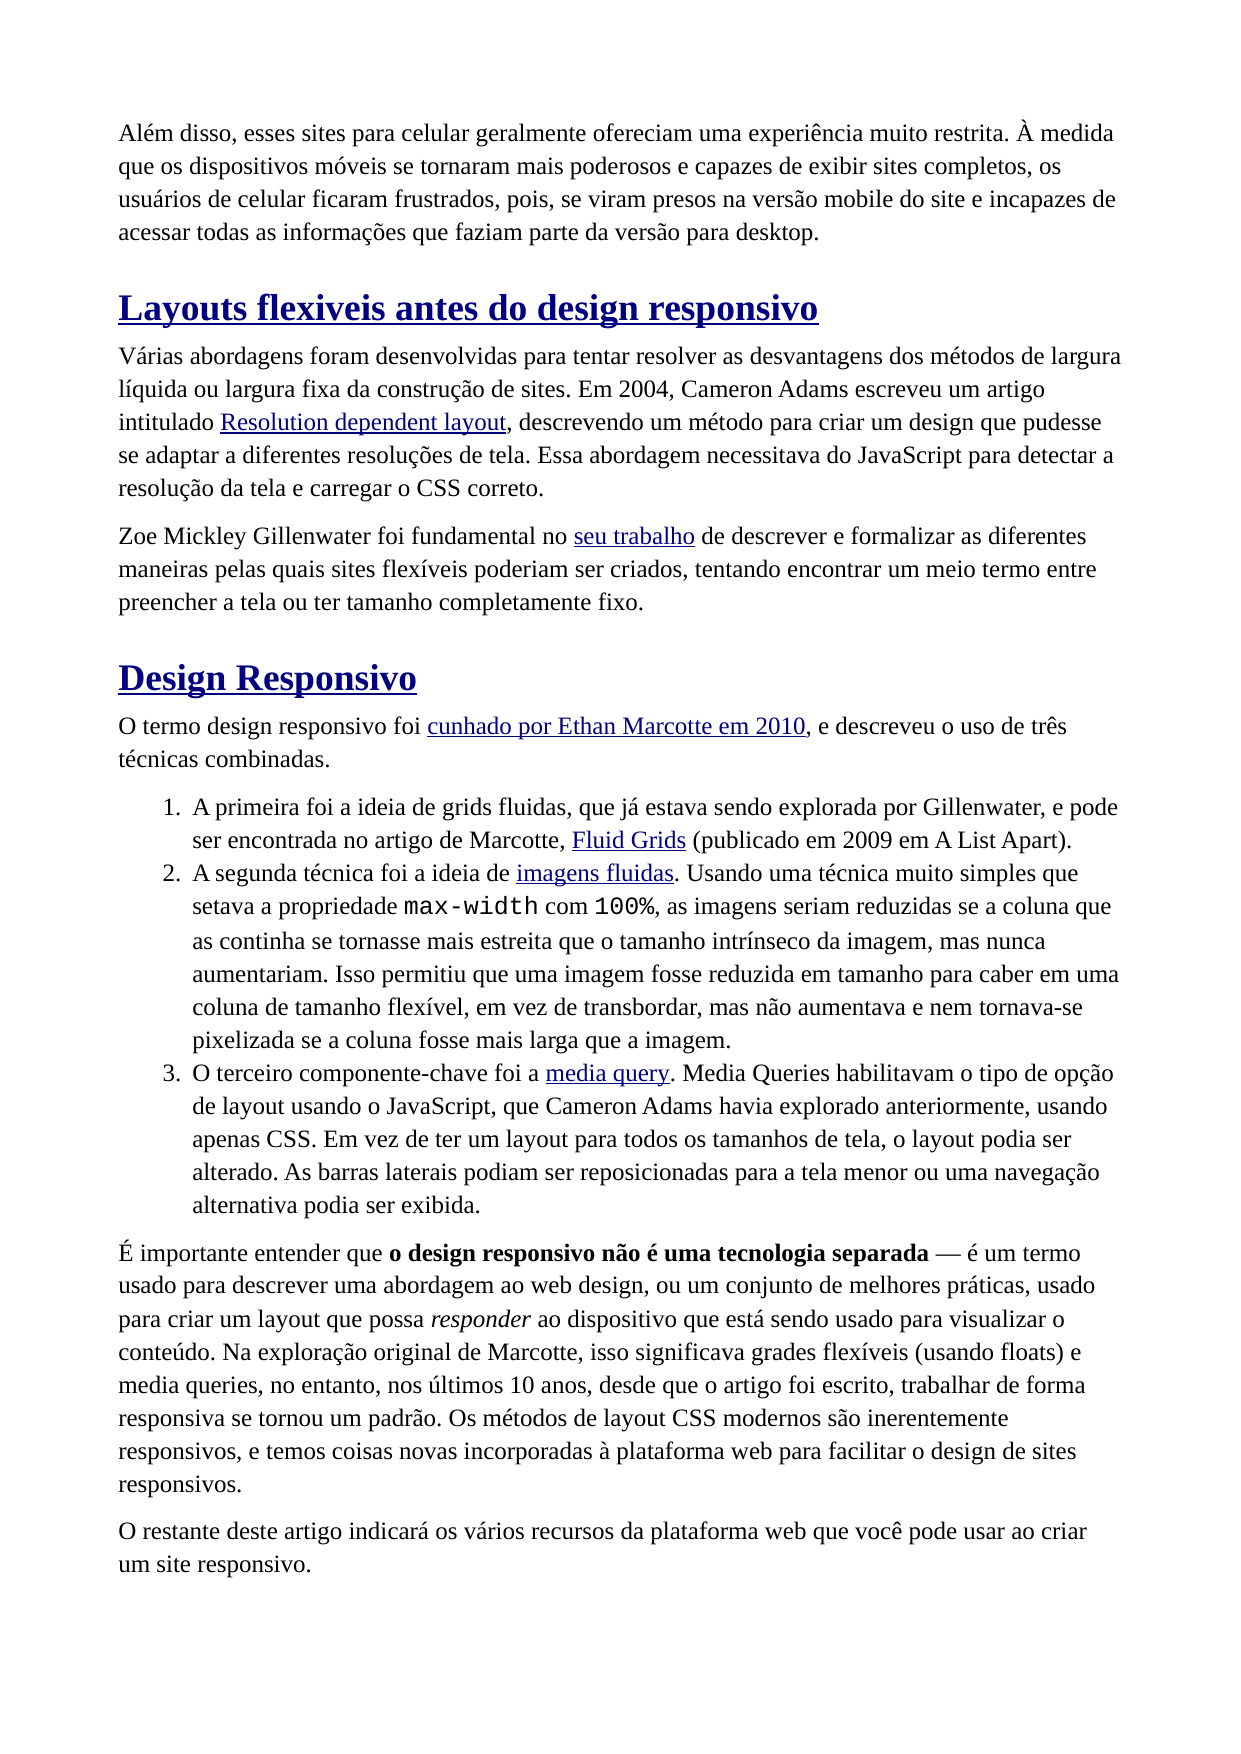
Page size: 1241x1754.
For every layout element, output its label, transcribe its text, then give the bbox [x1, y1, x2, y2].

text Zoe Mickley Gillenwater foi fundamental no seu trabalho de descrever e formalizar as diferentes maneiras pelas quais sites flexíveis poderiam ser criados, tentando encontrar um meio termo entre preencher a tela ou ter tamanho completamente fixo. [118, 521, 1122, 616]
list O terceiro componente-chave foi a media query. Media Queries habilitavam o tipo de opção de layout usando o JavaScript, que Cameron Adams havia explorado anteriormente, usando apenas CSS. Em vez de ter um layout para todos os tamanhos de tela, o layout podia ser alterado. As barras laterais podiam ser reposicionadas para a tela menor ou uma navegação alternativa podia ser exibida. [162, 1058, 1122, 1219]
list A segunda técnica foi a ideia de imagens fluidas. Usando uma técnica muito simples que setava a propriedade max-width com 100%, as imagens seriam reduzidas se a coluna que as continha se tornasse mais estreita que o tamanho intrínseco da imagem, mas nunca aumentariam. Isso permitiu que uma imagem fosse reduzida em tamanho para caber em uma coluna de tamanho flexível, em vez de transbordar, mas não aumentava e nem tornava-se pixelizada se a coluna fosse mais larga que a imagem. [162, 858, 1122, 1054]
subtitle Layouts flexiveis antes do design responsivo [118, 286, 1122, 329]
text O restante deste artigo indicará os vários recursos da plataforma web que você pode usar ao criar um site responsivo. [118, 1516, 1122, 1578]
list A primeira foi a ideia de grids fluidas, que já estava sendo explorada por Gillenwater, e pode ser encontrada no artigo de Marcotte, Fluid Grids (publicado em 2009 em A List Apart). [162, 792, 1122, 853]
text Várias abordagens foram desenvolvidas para tentar resolver as desvantagens dos métodos de largura líquida ou largura fixa da construção de sites. Em 2004, Cameron Adams escreveu um artigo intitulado Resolution dependent layout, descrevendo um método para criar um design que pudesse se adaptar a diferentes resoluções de tela. Essa abordagem necessitava do JavaScript para detectar a resolução da tela e carregar o CSS correto. [118, 341, 1122, 502]
subtitle Design Responsivo [118, 655, 1122, 698]
text É importante entender que o design responsivo não é uma tecnologia separada — é um termo usado para descrever uma abordagem ao web design, ou um conjunto de melhores práticas, usado para criar um layout que possa responder ao dispositivo que está sendo usado para visualizar o conteúdo. Na exploração original de Marcotte, isso significava grades flexíveis (usando floats) e media queries, no entanto, nos últimos 10 anos, desde que o artigo foi escrito, trabalhar de forma responsiva se tornou um padrão. Os métodos de layout CSS modernos são inerentemente responsivos, e temos coisas novas incorporadas à plataforma web para facilitar o design de sites responsivos. [118, 1238, 1122, 1497]
text Além disso, esses sites para celular geralmente ofereciam uma experiência muito restrita. À medida que os dispositivos móveis se tornaram mais poderosos e capazes de exibir sites completos, os usuários de celular ficaram frustrados, pois, se viram presos na versão mobile do site e incapazes de acessar todas as informações que faziam parte da versão para desktop. [118, 118, 1122, 246]
text O termo design responsivo foi cunhado por Ethan Marcotte em 2010, e descreveu o uso de três técnicas combinadas. [118, 711, 1122, 773]
